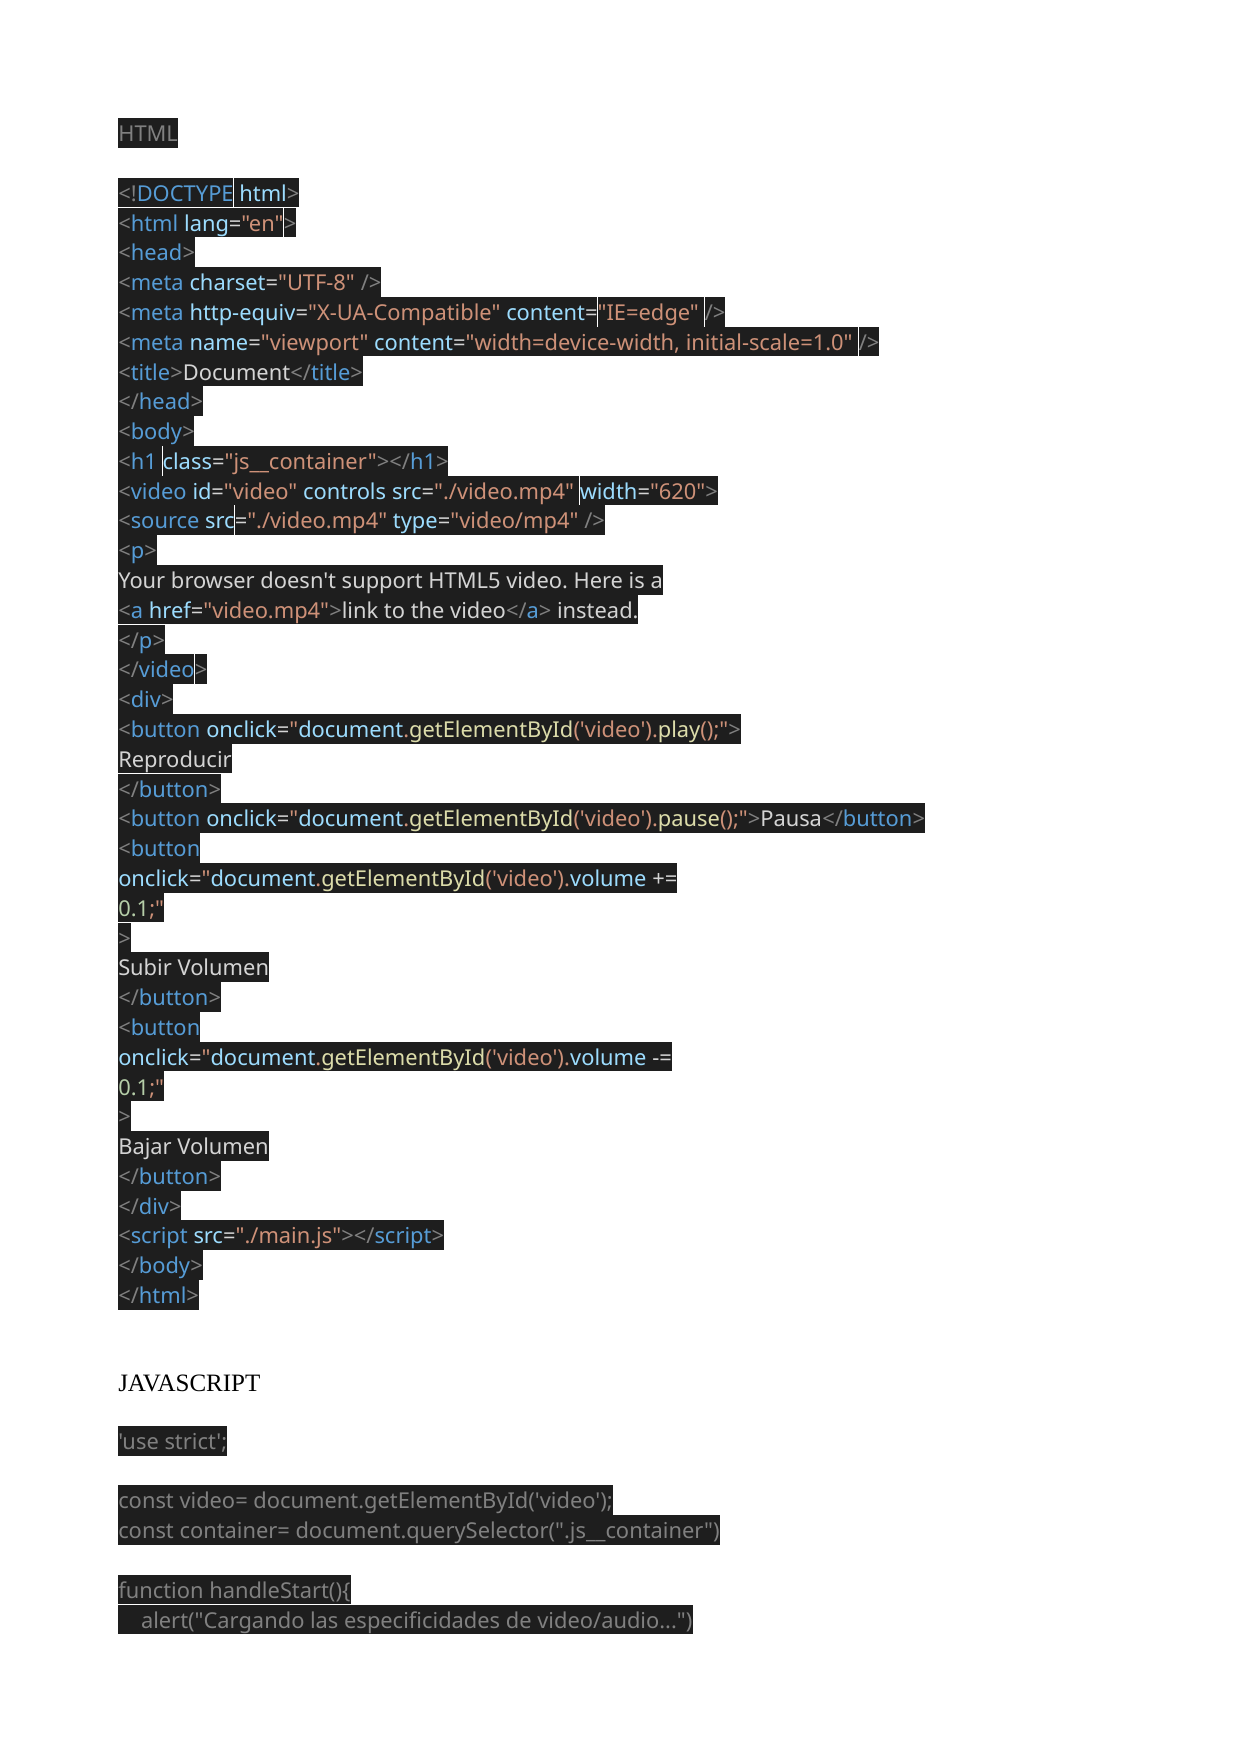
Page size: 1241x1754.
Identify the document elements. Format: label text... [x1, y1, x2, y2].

text Reproducir [118, 744, 1122, 773]
text function handleStart(){ [118, 1575, 1122, 1604]
text </head> [118, 386, 1122, 416]
text const container= document.querySelector(".js__container") [118, 1515, 1122, 1545]
text <a href="video.mp4">link to the video</a> instead. [118, 595, 1122, 624]
text 0.1;" [118, 1071, 1122, 1101]
text onclick="document.getElementById('video').volume -= [118, 1042, 1122, 1071]
text Bajar Volumen [118, 1131, 1122, 1161]
text <p> [118, 535, 1122, 565]
text <meta name="viewport" content="width=device-width, initial-scale=1.0" /> [118, 327, 1122, 356]
text </video> [118, 654, 1122, 684]
text Your browser doesn't support HTML5 video. Here is a [118, 565, 1122, 595]
text <html lang="en"> [118, 207, 1122, 237]
text <meta charset="UTF-8" /> [118, 267, 1122, 297]
text <video id="video" controls src="./video.mp4" width="620"> [118, 476, 1122, 505]
text Subir Volumen [118, 952, 1122, 982]
text </body> [118, 1250, 1122, 1280]
text HTML [118, 118, 1122, 148]
text <button [118, 1012, 1122, 1042]
text </button> [118, 982, 1122, 1012]
text <source src="./video.mp4" type="video/mp4" /> [118, 505, 1122, 535]
text <title>Document</title> [118, 356, 1122, 386]
text <meta http-equiv="X-UA-Compatible" content="IE=edge" /> [118, 297, 1122, 327]
text <button onclick="document.getElementById('video').play();"> [118, 714, 1122, 744]
text 0.1;" [118, 893, 1122, 922]
text <head> [118, 237, 1122, 267]
text <div> [118, 684, 1122, 714]
text const video= document.getElementById('video'); [118, 1485, 1122, 1515]
text <script src="./main.js"></script> [118, 1220, 1122, 1250]
text 'use strict'; [118, 1426, 1122, 1456]
text <button onclick="document.getElementById('video').pause();">Pausa</button> [118, 803, 1122, 833]
text alert("Cargando las especificidades de video/audio...") [118, 1604, 1122, 1634]
text </button> [118, 773, 1122, 803]
text </html> [118, 1280, 1122, 1310]
text > [118, 922, 1122, 952]
text JAVASCRIPT [118, 1368, 1122, 1397]
text <h1 class="js__container"></h1> [118, 446, 1122, 476]
text <button [118, 833, 1122, 863]
text </div> [118, 1191, 1122, 1220]
text </button> [118, 1161, 1122, 1191]
text </p> [118, 624, 1122, 654]
text <body> [118, 416, 1122, 446]
text > [118, 1101, 1122, 1131]
text onclick="document.getElementById('video').volume += [118, 863, 1122, 893]
text <!DOCTYPE html> [118, 178, 1122, 207]
